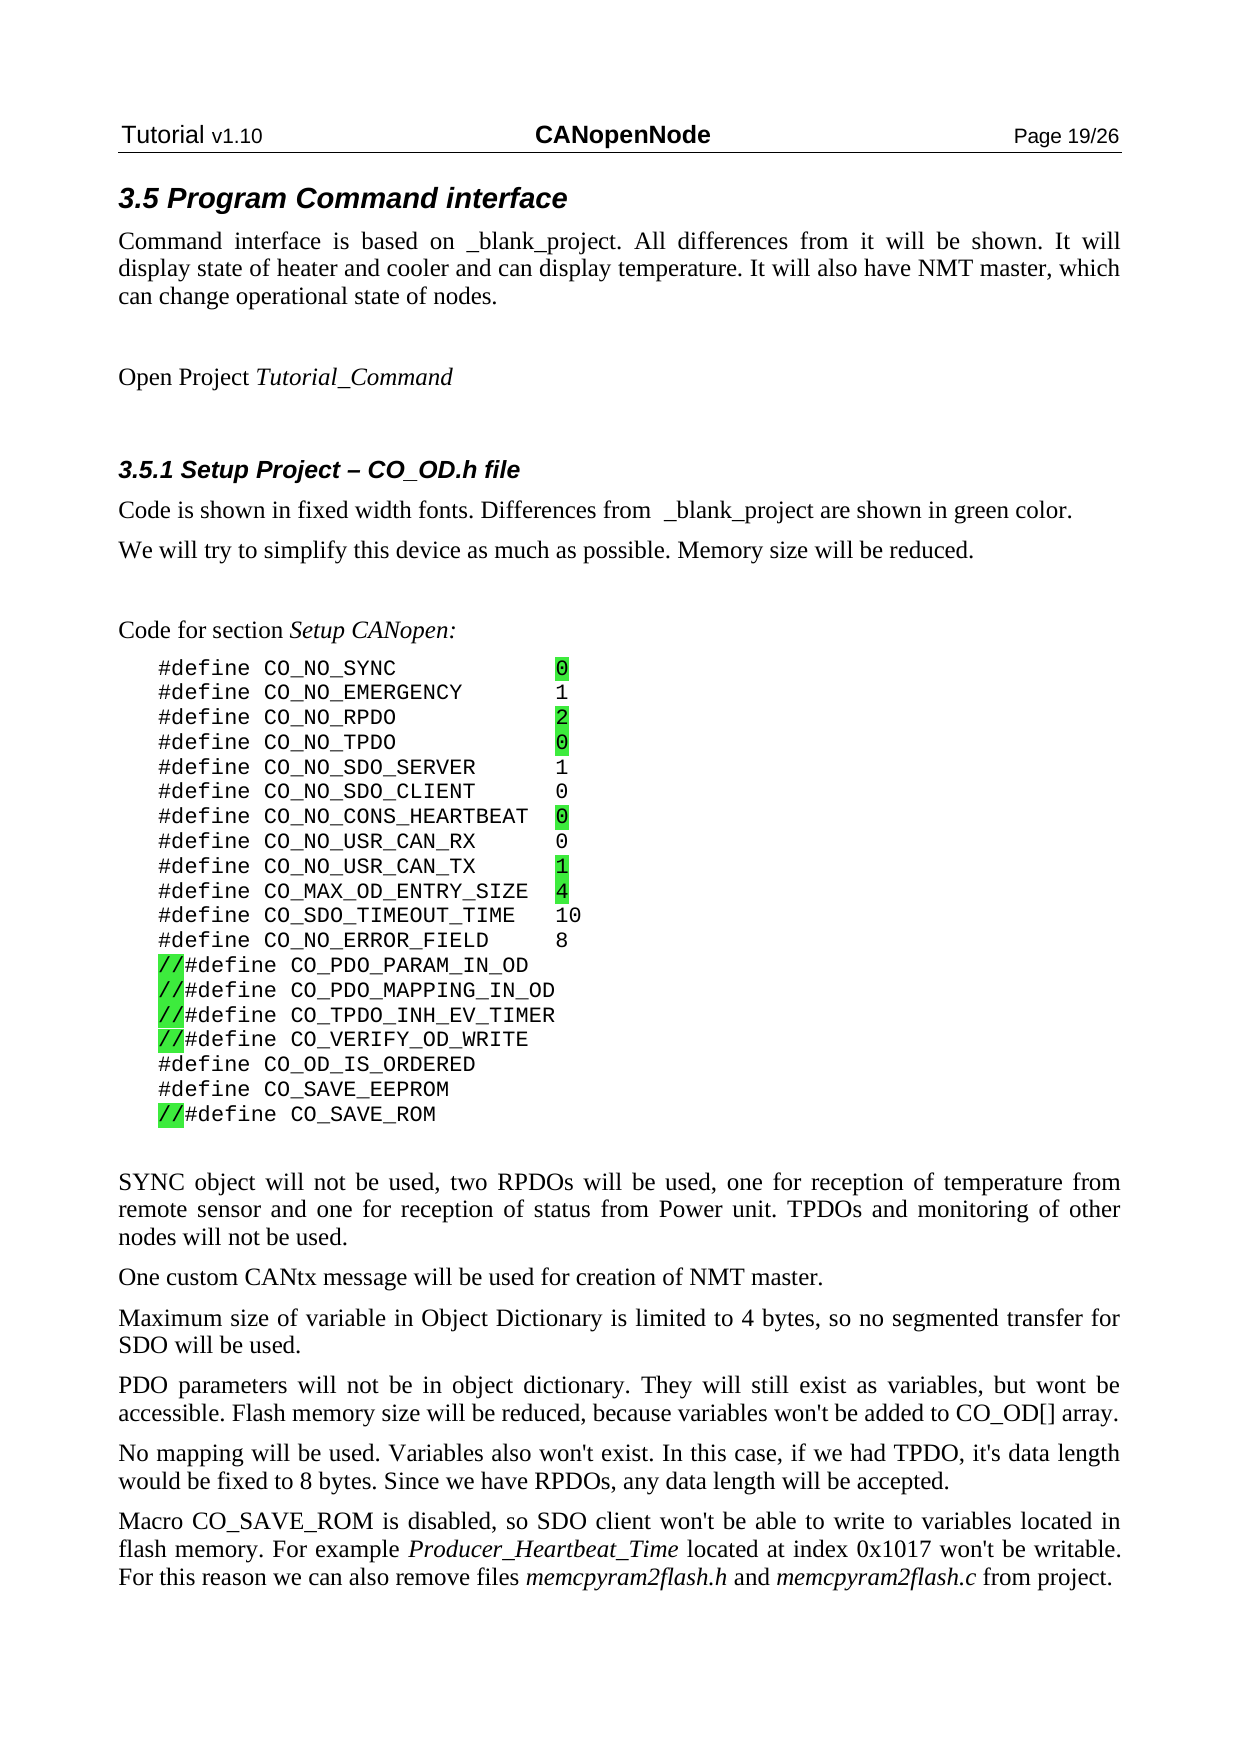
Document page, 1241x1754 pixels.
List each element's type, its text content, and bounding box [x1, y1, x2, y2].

text #define CO_SAVE_EEPROM [118, 1078, 1122, 1103]
text #define CO_NO_TPDO 0 [118, 731, 1122, 756]
text #define CO_NO_SYNC 0 [118, 657, 1122, 681]
text Code is shown in fixed width fonts. Differences from _blank_project are shown in green color. [118, 496, 1122, 523]
text //#define CO_PDO_PARAM_IN_OD [118, 954, 1122, 979]
text //#define CO_SAVE_ROM [118, 1103, 1122, 1128]
text Code for section Setup CANopen: [118, 616, 1122, 644]
text #define CO_NO_SDO_SERVER 1 [118, 756, 1122, 781]
text One custom CANtx message will be used for creation of NMT master. [118, 1263, 1122, 1291]
text #define CO_MAX_OD_ENTRY_SIZE 4 [118, 880, 1122, 904]
text #define CO_NO_USR_CAN_RX 0 [118, 830, 1122, 855]
text #define CO_NO_ERROR_FIELD 8 [118, 929, 1122, 954]
text Maximum size of variable in Object Dictionary is limited to 4 bytes, so no segmented transfer for SDO will be used. [118, 1304, 1122, 1359]
text #define CO_SDO_TIMEOUT_TIME 10 [118, 904, 1122, 929]
text Command interface is based on _blank_project. All differences from it will be shown. It will display state of heater and cooler and can display temperature. It will also have NMT master, which can change operational state of nodes. [118, 227, 1122, 310]
subtitle 3.5 Program Command interface [118, 182, 1122, 214]
text Open Project Tutorial_Command [118, 363, 1122, 390]
text #define CO_NO_CONS_HEARTBEAT 0 [118, 805, 1122, 830]
text //#define CO_VERIFY_OD_WRITE [118, 1028, 1122, 1053]
text #define CO_OD_IS_ORDERED [118, 1053, 1122, 1078]
text #define CO_NO_SDO_CLIENT 0 [118, 781, 1122, 805]
text //#define CO_PDO_MAPPING_IN_OD [118, 979, 1122, 1004]
text No mapping will be used. Variables also won't exist. In this case, if we had TPDO, it's data length would be fixed to 8 bytes. Since we have RPDOs, any data length will be accepted. [118, 1439, 1122, 1495]
text SYNC object will not be used, two RPDOs will be used, one for reception of temperature from remote sensor and one for reception of status from Power unit. TPDOs and monitoring of other nodes will not be used. [118, 1168, 1122, 1251]
text #define CO_NO_USR_CAN_TX 1 [118, 855, 1122, 880]
text Macro CO_SAVE_ROM is disabled, so SDO client won't be able to write to variables located in flash memory. For example Producer_Heartbeat_Time located at index 0x1017 won't be writable. For this reason we can also remove files memcpyram2flash.h and memcpyram2flash.c from project. [118, 1507, 1122, 1591]
text #define CO_NO_EMERGENCY 1 [118, 681, 1122, 706]
text #define CO_NO_RPDO 2 [118, 706, 1122, 731]
text //#define CO_TPDO_INH_EV_TIMER [118, 1004, 1122, 1028]
subtitle 3.5.1 Setup Project – CO_OD.h file [118, 456, 1122, 483]
text PDO parameters will not be in object dictionary. They will still exist as variables, but wont be accessible. Flash memory size will be reduced, because variables won't be added to CO_OD[] array. [118, 1372, 1122, 1427]
text We will try to simplify this device as much as possible. Memory size will be reduced. [118, 536, 1122, 564]
